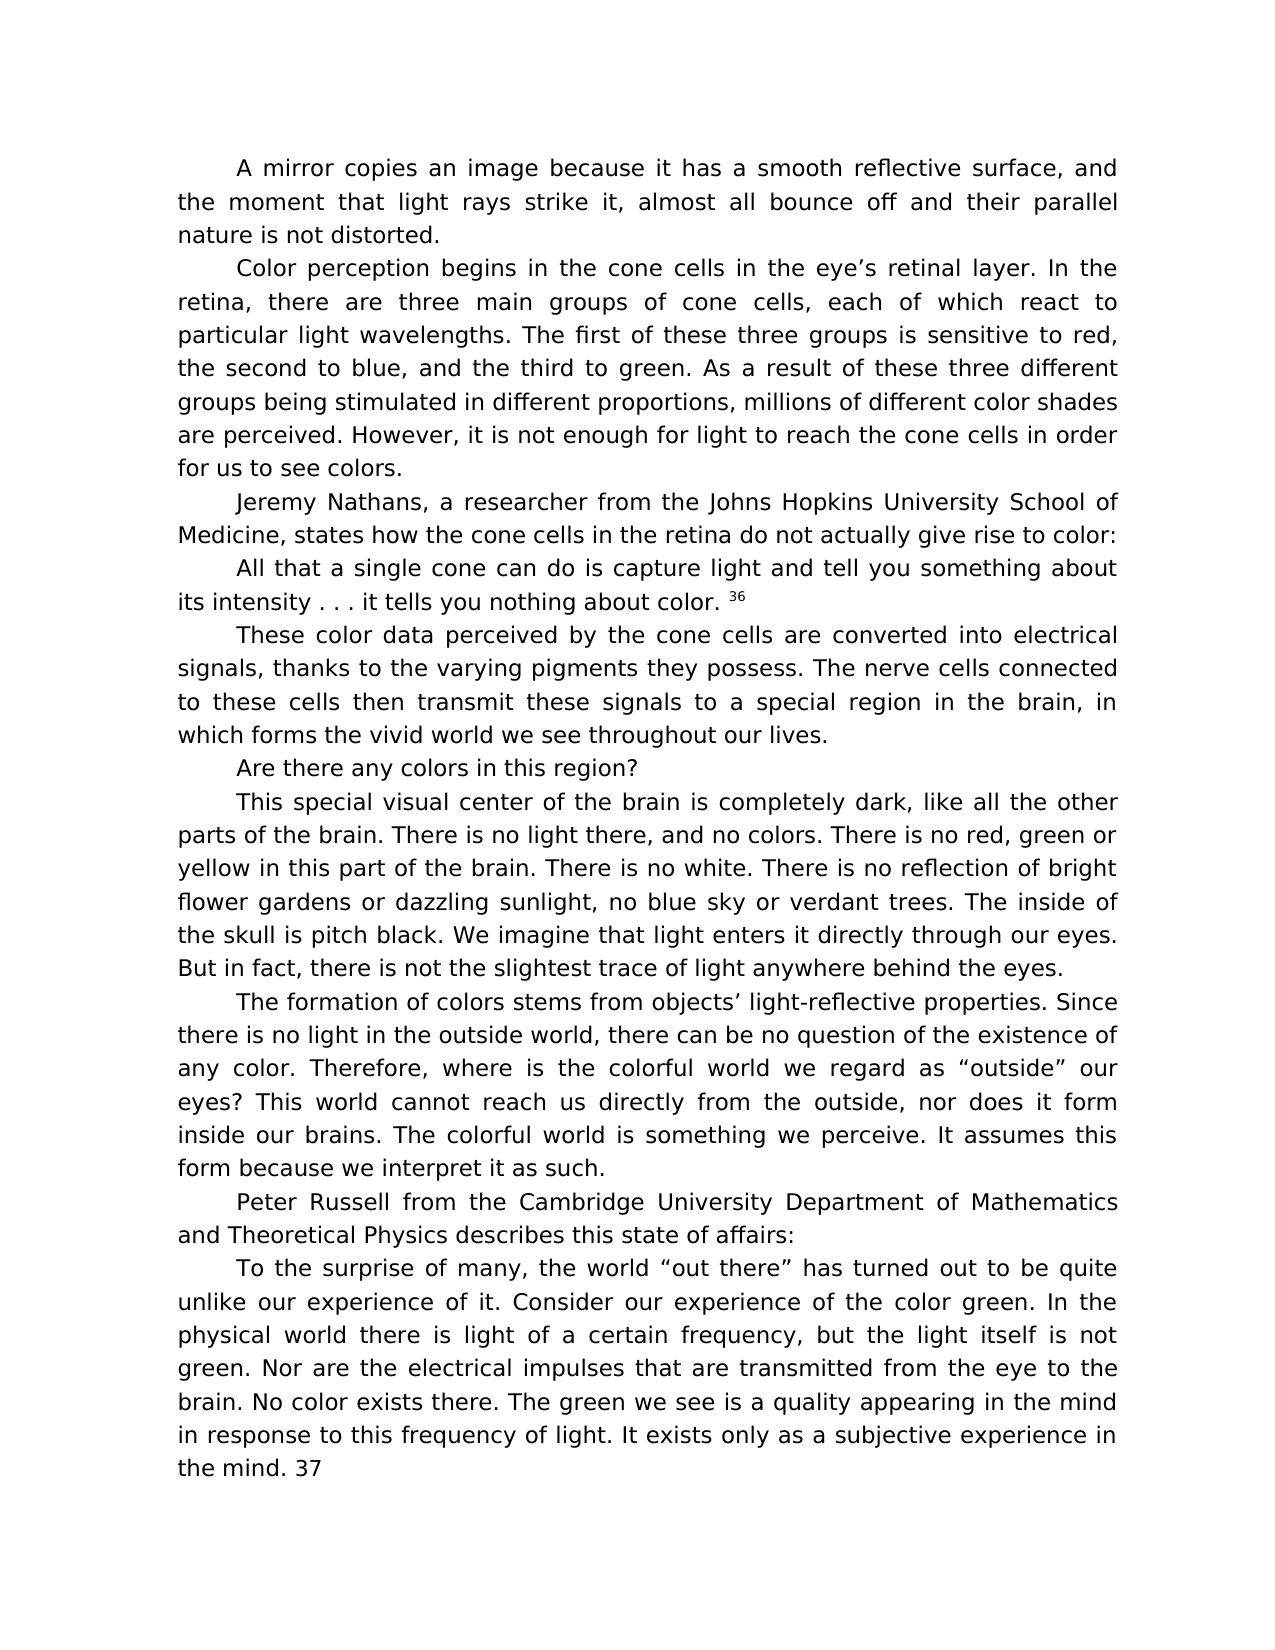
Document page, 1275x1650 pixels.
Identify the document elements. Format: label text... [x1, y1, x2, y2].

text To the surprise of many, the world “out there” has turned out to be quite unlike our experience of it. Consider our experience of the color green. In the physical world there is light of a certain frequency, but the light itself is not green. Nor are the electrical impulses that are transmitted from the eye to the brain. No color exists there. The green we see is a quality appearing in the mind in response to this frequency of light. It exists only as a subjective experience in the mind. 37 [177, 1250, 1119, 1483]
text The formation of colors stems from objects’ light-reflective properties. Since there is no light in the outside world, there can be no question of the existence of any color. Therefore, where is the colorful world we regard as “outside” our eyes? This world cannot reach us directly from the outside, nor does it form inside our brains. The colorful world is something we perceive. It assumes this form because we interpret it as such. [177, 983, 1119, 1183]
text All that a single cone can do is capture light and tell you something about its intensity . . . it tells you nothing about color. 36 [177, 550, 1119, 617]
text These color data perceived by the cone cells are converted into electrical signals, thanks to the varying pigments they possess. The nerve cells connected to these cells then transmit these signals to a special region in the brain, in which forms the vivid world we see throughout our lives. [177, 617, 1119, 750]
text Color perception begins in the cone cells in the eye’s retinal layer. In the retina, there are three main groups of cone cells, each of which react to particular light wavelengths. The first of these three groups is sensitive to red, the second to blue, and the third to green. As a result of these three different groups being stimulated in different proportions, millions of different color shades are perceived. However, it is not enough for light to reach the cone cells in order for us to see colors. [177, 250, 1119, 483]
text Are there any colors in this region? [177, 750, 1119, 783]
text This special visual center of the brain is completely dark, like all the other parts of the brain. There is no light there, and no colors. There is no red, green or yellow in this part of the brain. There is no white. There is no reflection of bright flower gardens or dazzling sunlight, no blue sky or verdant trees. The inside of the skull is pitch black. We imagine that light enters it directly through our eyes. But in fact, there is not the slightest trace of light anywhere behind the eyes. [177, 783, 1119, 983]
text Jeremy Nathans, a researcher from the Johns Hopkins University School of Medicine, states how the cone cells in the retina do not actually give rise to color: [177, 483, 1119, 550]
text Peter Russell from the Cambridge University Department of Mathematics and Theoretical Physics describes this state of affairs: [177, 1183, 1119, 1250]
text A mirror copies an image because it has a smooth reflective surface, and the moment that light rays strike it, almost all bounce off and their parallel nature is not distorted. [177, 150, 1119, 250]
